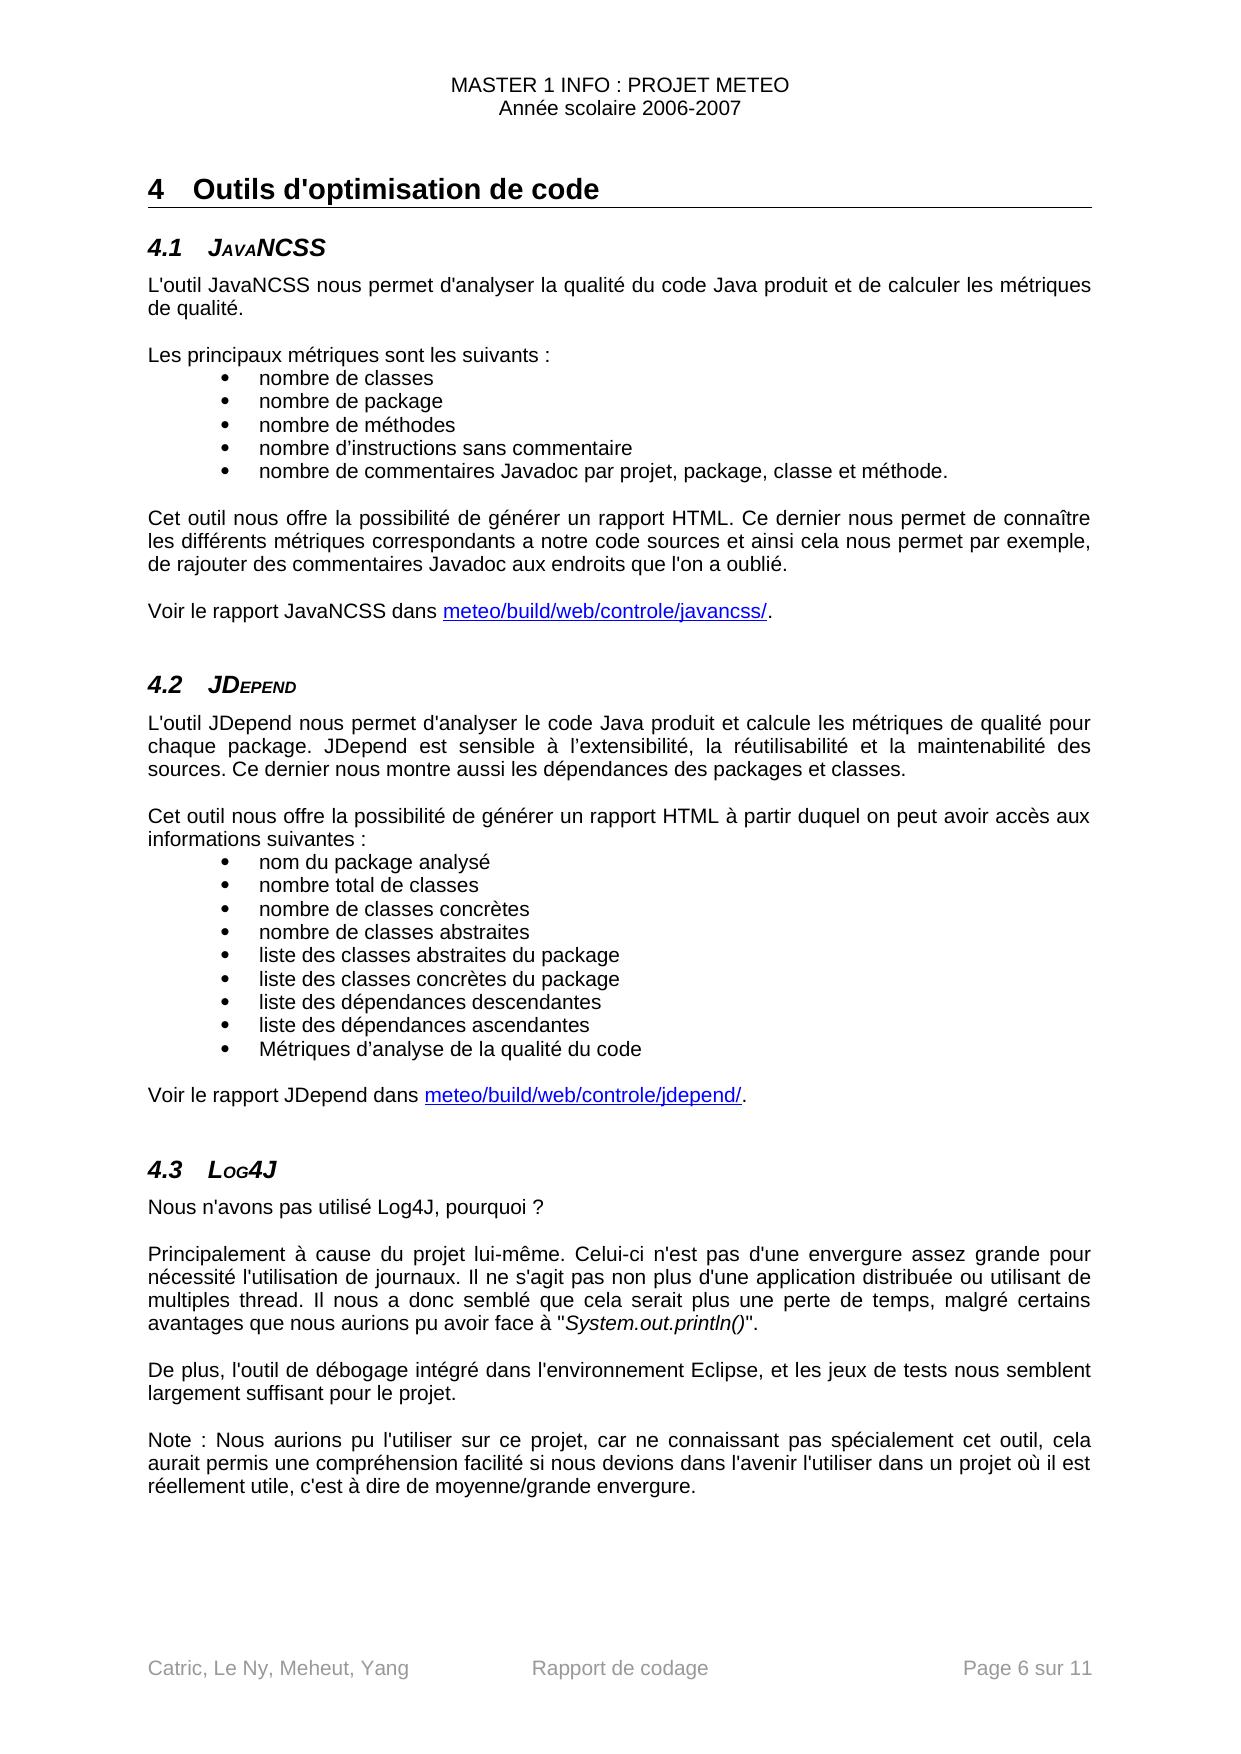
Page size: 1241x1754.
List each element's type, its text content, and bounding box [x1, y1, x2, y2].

text L'outil JavaNCSS nous permet d'analyser la qualité du code Java produit et de calculer les métriques de qualité. [148, 274, 1092, 320]
text Voir le rapport JavaNCSS dans meteo/build/web/controle/javancss/. [148, 599, 1092, 623]
text L'outil JDepend nous permet d'analyser le code Java produit et calcule les métriques de qualité pour chaque package. JDepend est sensible à l’extensibilité, la réutilisabilité et la maintenabilité des sources. Ce dernier nous montre aussi les dépendances des packages et classes. [148, 711, 1092, 781]
list nombre de commentaires Javadoc par projet, package, classe et méthode. [221, 460, 1092, 483]
list nom du package analysé [221, 851, 1092, 874]
list nombre de méthodes [221, 413, 1092, 437]
text Les principaux métriques sont les suivants : [148, 343, 1092, 367]
list nombre de package [221, 390, 1092, 413]
list nombre de classes abstraites [221, 921, 1092, 944]
text Voir le rapport JDepend dans meteo/build/web/controle/jdepend/. [148, 1084, 1092, 1107]
subtitle JDepend [148, 671, 1092, 699]
subtitle Log4J [148, 1155, 1092, 1183]
list liste des dépendances descendantes [221, 991, 1092, 1014]
list nombre d’instructions sans commentaire [221, 437, 1092, 460]
list nombre de classes concrètes [221, 897, 1092, 921]
subtitle Outils d'optimisation de code [148, 173, 1092, 207]
list liste des classes concrètes du package [221, 967, 1092, 991]
text Nous n'avons pas utilisé Log4J, pourquoi ? [148, 1196, 1092, 1219]
text Cet outil nous offre la possibilité de générer un rapport HTML. Ce dernier nous permet de connaître les différents métriques correspondants a notre code sources et ainsi cela nous permet par exemple, de rajouter des commentaires Javadoc aux endroits que l'on a oublié. [148, 507, 1092, 576]
list liste des classes abstraites du package [221, 944, 1092, 967]
subtitle JavaNCSS [148, 233, 1092, 261]
text Cet outil nous offre la possibilité de générer un rapport HTML à partir duquel on peut avoir accès aux informations suivantes : [148, 804, 1092, 851]
list Métriques d’analyse de la qualité du code [221, 1037, 1092, 1061]
list liste des dépendances ascendantes [221, 1014, 1092, 1037]
text Note : Nous aurions pu l'utiliser sur ce projet, car ne connaissant pas spécialement cet outil, cela aurait permis une compréhension facilité si nous devions dans l'avenir l'utiliser dans un projet où il est réellement utile, c'est à dire de moyenne/grande envergure. [148, 1428, 1092, 1498]
text Principalement à cause du projet lui-même. Celui-ci n'est pas d'une envergure assez grande pour nécessité l'utilisation de journaux. Il ne s'agit pas non plus d'une application distribuée ou utilisant de multiples thread. Il nous a donc semblé que cela serait plus une perte de temps, malgré certains avantages que nous aurions pu avoir face à "System.out.println()". [148, 1242, 1092, 1335]
list nombre de classes [221, 367, 1092, 390]
text De plus, l'outil de débogage intégré dans l'environnement Eclipse, et les jeux de tests nous semblent largement suffisant pour le projet. [148, 1358, 1092, 1405]
list nombre total de classes [221, 874, 1092, 897]
